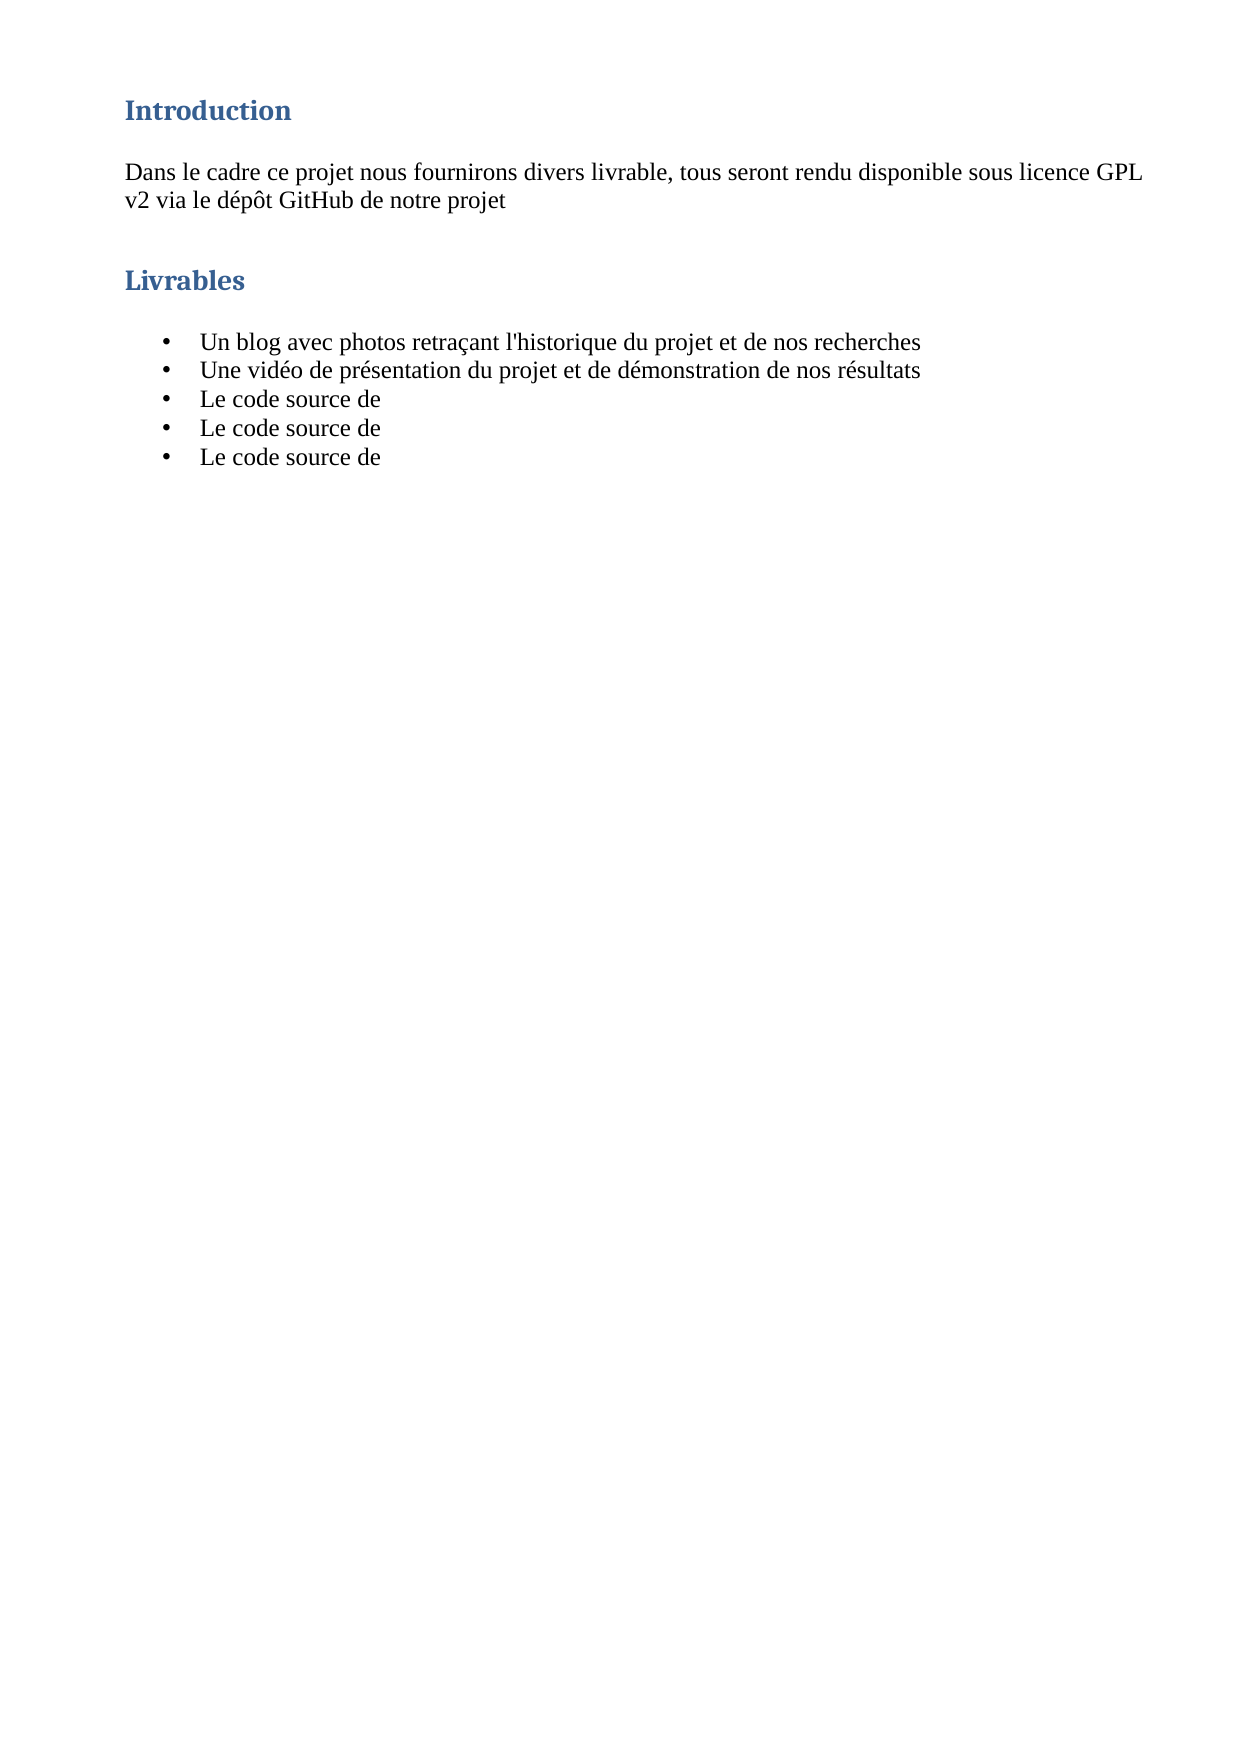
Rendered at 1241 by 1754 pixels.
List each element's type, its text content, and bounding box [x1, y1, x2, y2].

list Un blog avec photos retraçant l'historique du projet et de nos recherches [162, 327, 1150, 355]
list Une vidéo de présentation du projet et de démonstration de nos résultats [162, 355, 1150, 384]
subtitle Livrables [124, 264, 1150, 298]
text Dans le cadre ce projet nous fournirons divers livrable, tous seront rendu disponible sous licence GPL v2 via le dépôt GitHub de notre projet [124, 157, 1150, 214]
subtitle Introduction [124, 94, 1150, 128]
list Le code source de [162, 413, 1150, 442]
list Le code source de [162, 384, 1150, 413]
list Le code source de [162, 442, 1150, 470]
